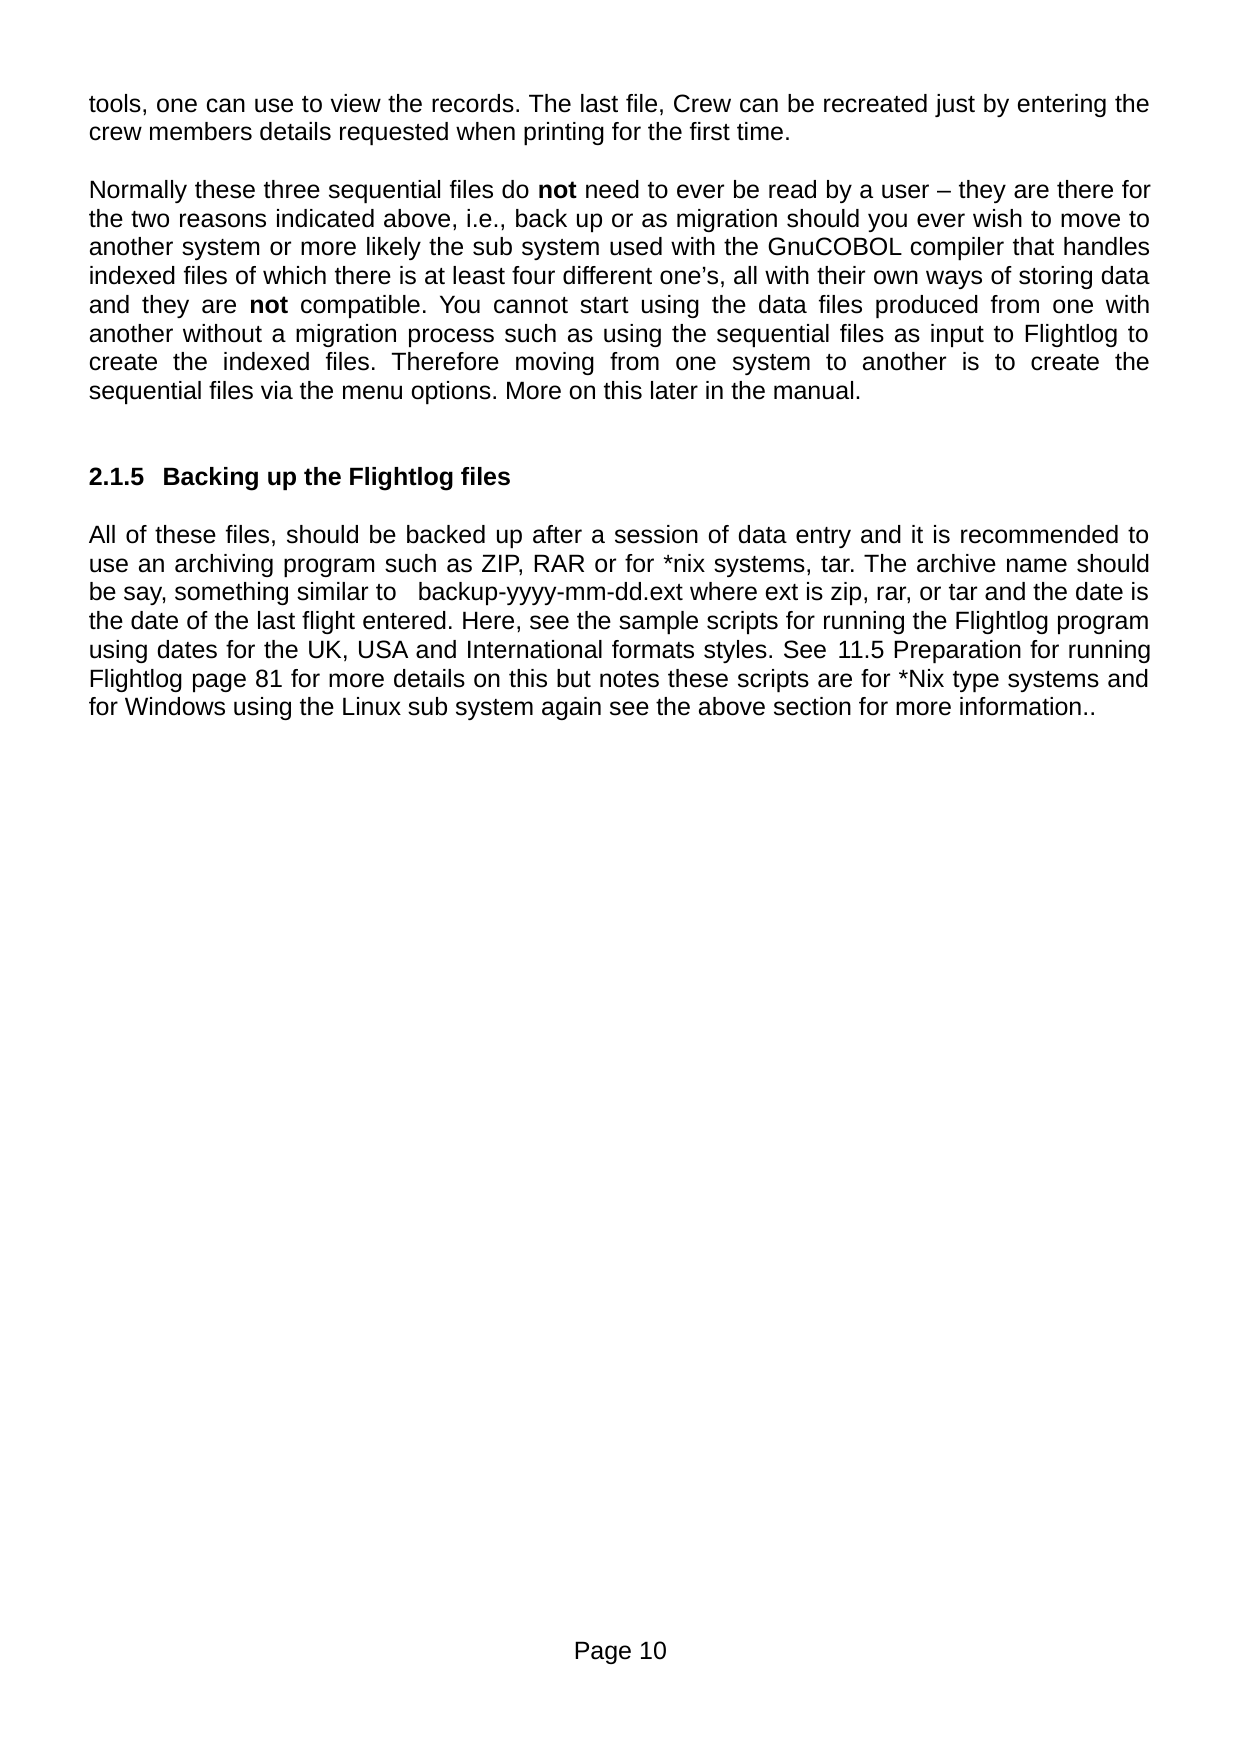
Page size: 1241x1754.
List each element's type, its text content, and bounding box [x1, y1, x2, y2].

text tools, one can use to view the records. The last file, Crew can be recreated just by entering the crew members details requested when printing for the first time. [88, 88, 1152, 146]
subtitle Backing up the Flightlog files [88, 462, 1152, 491]
text Normally these three sequential files do not need to ever be read by a user – they are there for the two reasons indicated above, i.e., back up or as migration should you ever wish to move to another system or more likely the sub system used with the GnuCOBOL compiler that handles indexed files of which there is at least four different one’s, all with their own ways of storing data and they are not compatible. You cannot start using the data files produced from one with another without a migration process such as using the sequential files as input to Flightlog to create the indexed files. Therefore moving from one system to another is to create the sequential files via the menu options. More on this later in the manual. [88, 175, 1152, 405]
text All of these files, should be backed up after a session of data entry and it is recommended to use an archiving program such as ZIP, RAR or for *nix systems, tar. The archive name should be say, something similar to backup-yyyy-mm-dd.ext where ext is zip, rar, or tar and the date is the date of the last flight entered. Here, see the sample scripts for running the Flightlog program using dates for the UK, USA and International formats styles. See 11.5 Preparation for running Flightlog page 81 for more details on this but notes these scripts are for *Nix type systems and for Windows using the Linux sub system again see the above section for more information.. [88, 520, 1152, 721]
